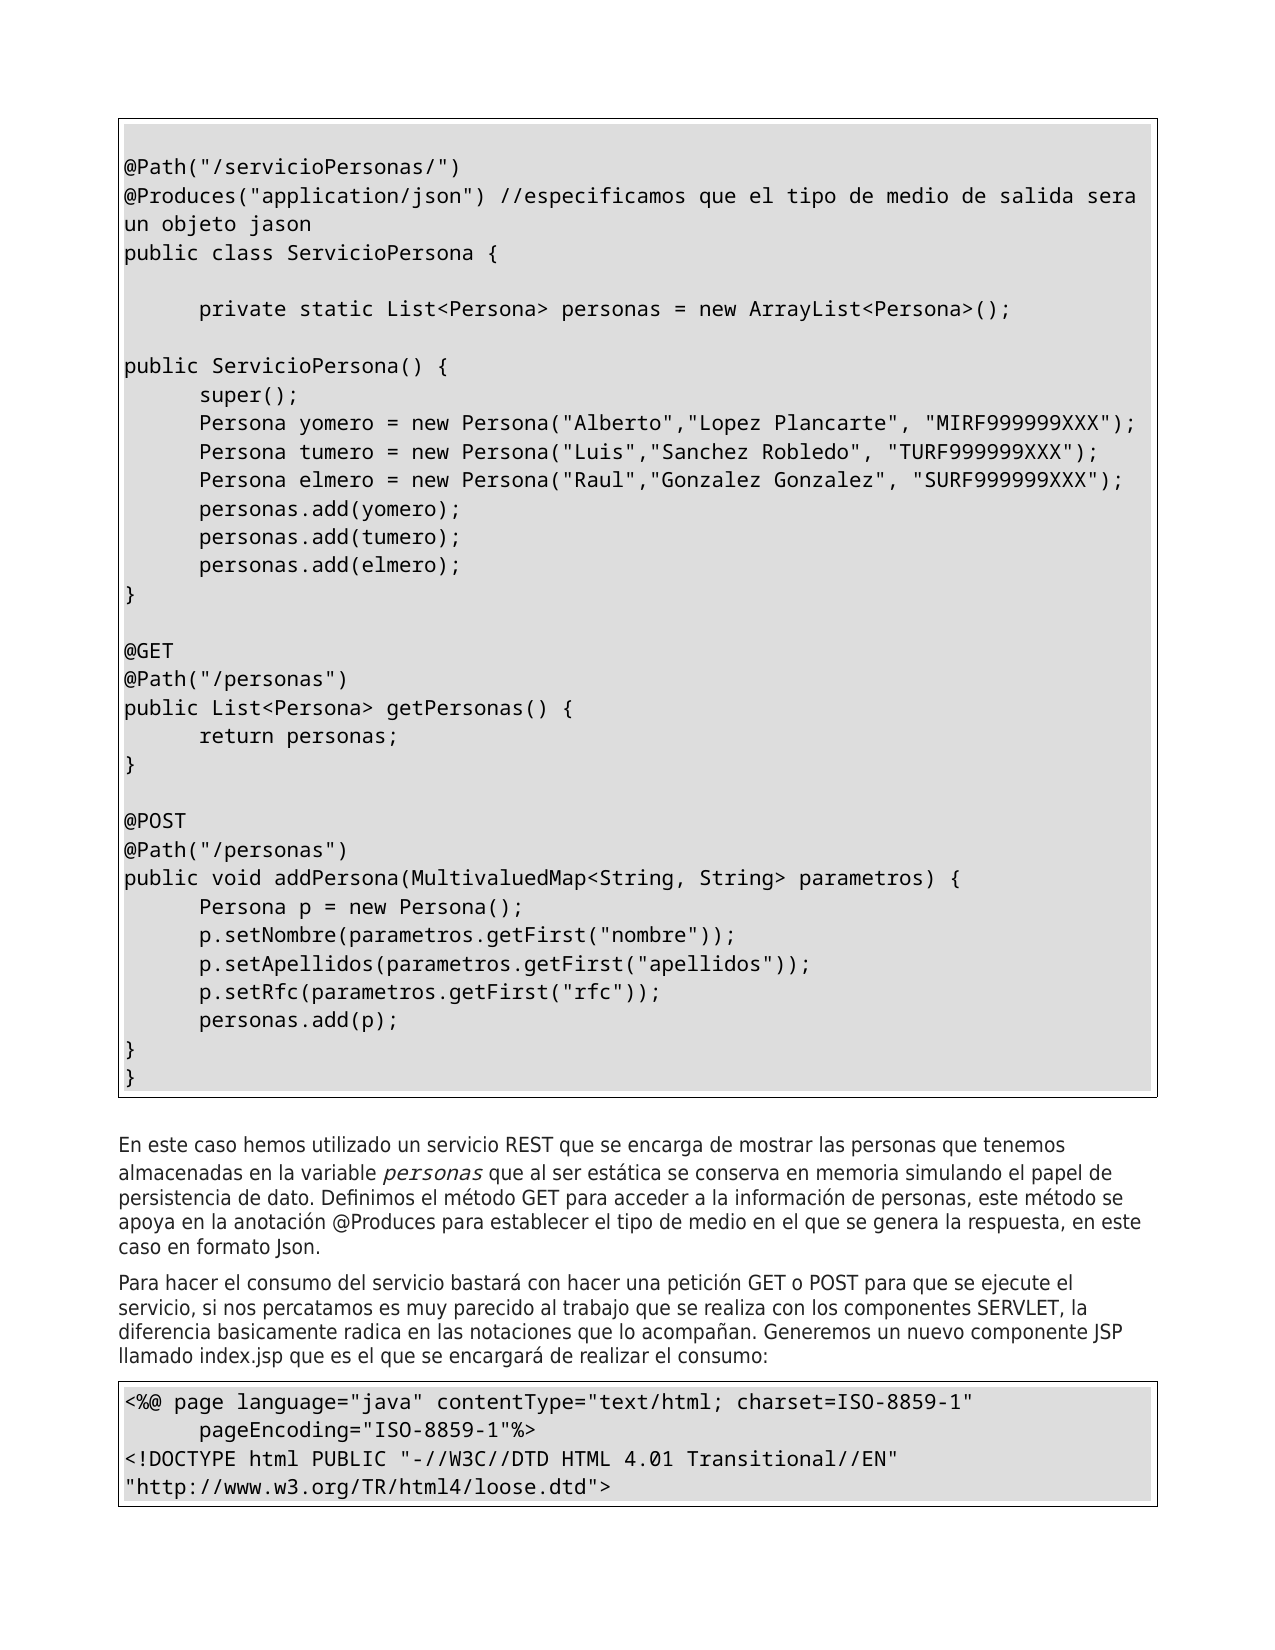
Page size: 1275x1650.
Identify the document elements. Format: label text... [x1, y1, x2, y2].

table_header @Path("/servicioPersonas/") @Produces("application/json") //especificamos que el tipo de medio de salida sera un objeto jason public class ServicioPersona { private static List<Persona> personas = new ArrayList<Persona>(); public ServicioPersona() { super(); Persona yomero = new Persona("Alberto","Lopez Plancarte", "MIRF999999XXX"); Persona tumero = new Persona("Luis","Sanchez Robledo", "TURF999999XXX"); Persona elmero = new Persona("Raul","Gonzalez Gonzalez", "SURF999999XXX"); personas.add(yomero); personas.add(tumero); personas.add(elmero); } @GET @Path("/personas") public List<Persona> getPersonas() { return personas; } @POST @Path("/personas") public void addPersona(MultivaluedMap<String, String> parametros) { Persona p = new Persona(); p.setNombre(parametros.getFirst("nombre")); p.setApellidos(parametros.getFirst("apellidos")); p.setRfc(parametros.getFirst("rfc")); personas.add(p); } } [119, 119, 1157, 1097]
table_header <%@ page language="java" contentType="text/html; charset=ISO-8859-1" pageEncoding="ISO-8859-1"%> <!DOCTYPE html PUBLIC "-//W3C//DTD HTML 4.01 Transitional//EN" "http://www.w3.org/TR/html4/loose.dtd"> [119, 1382, 1157, 1506]
text Para hacer el consumo del servicio bastará con hacer una petición GET o POST para que se ejecute el servicio, si nos percatamos es muy parecido al trabajo que se realiza con los componentes SERVLET, la diferencia basicamente radica en las notaciones que lo acompañan. Generemos un nuevo componente JSP llamado index.jsp que es el que se encargará de realizar el consumo: [118, 1271, 1157, 1368]
text En este caso hemos utilizado un servicio REST que se encarga de mostrar las personas que tenemos almacenadas en la variable personas que al ser estática se conserva en memoria simulando el papel de persistencia de dato. Definimos el método GET para acceder a la información de personas, este método se apoya en la anotación @Produces para establecer el tipo de medio en el que se genera la respuesta, en este caso en formato Json. [118, 1133, 1157, 1259]
